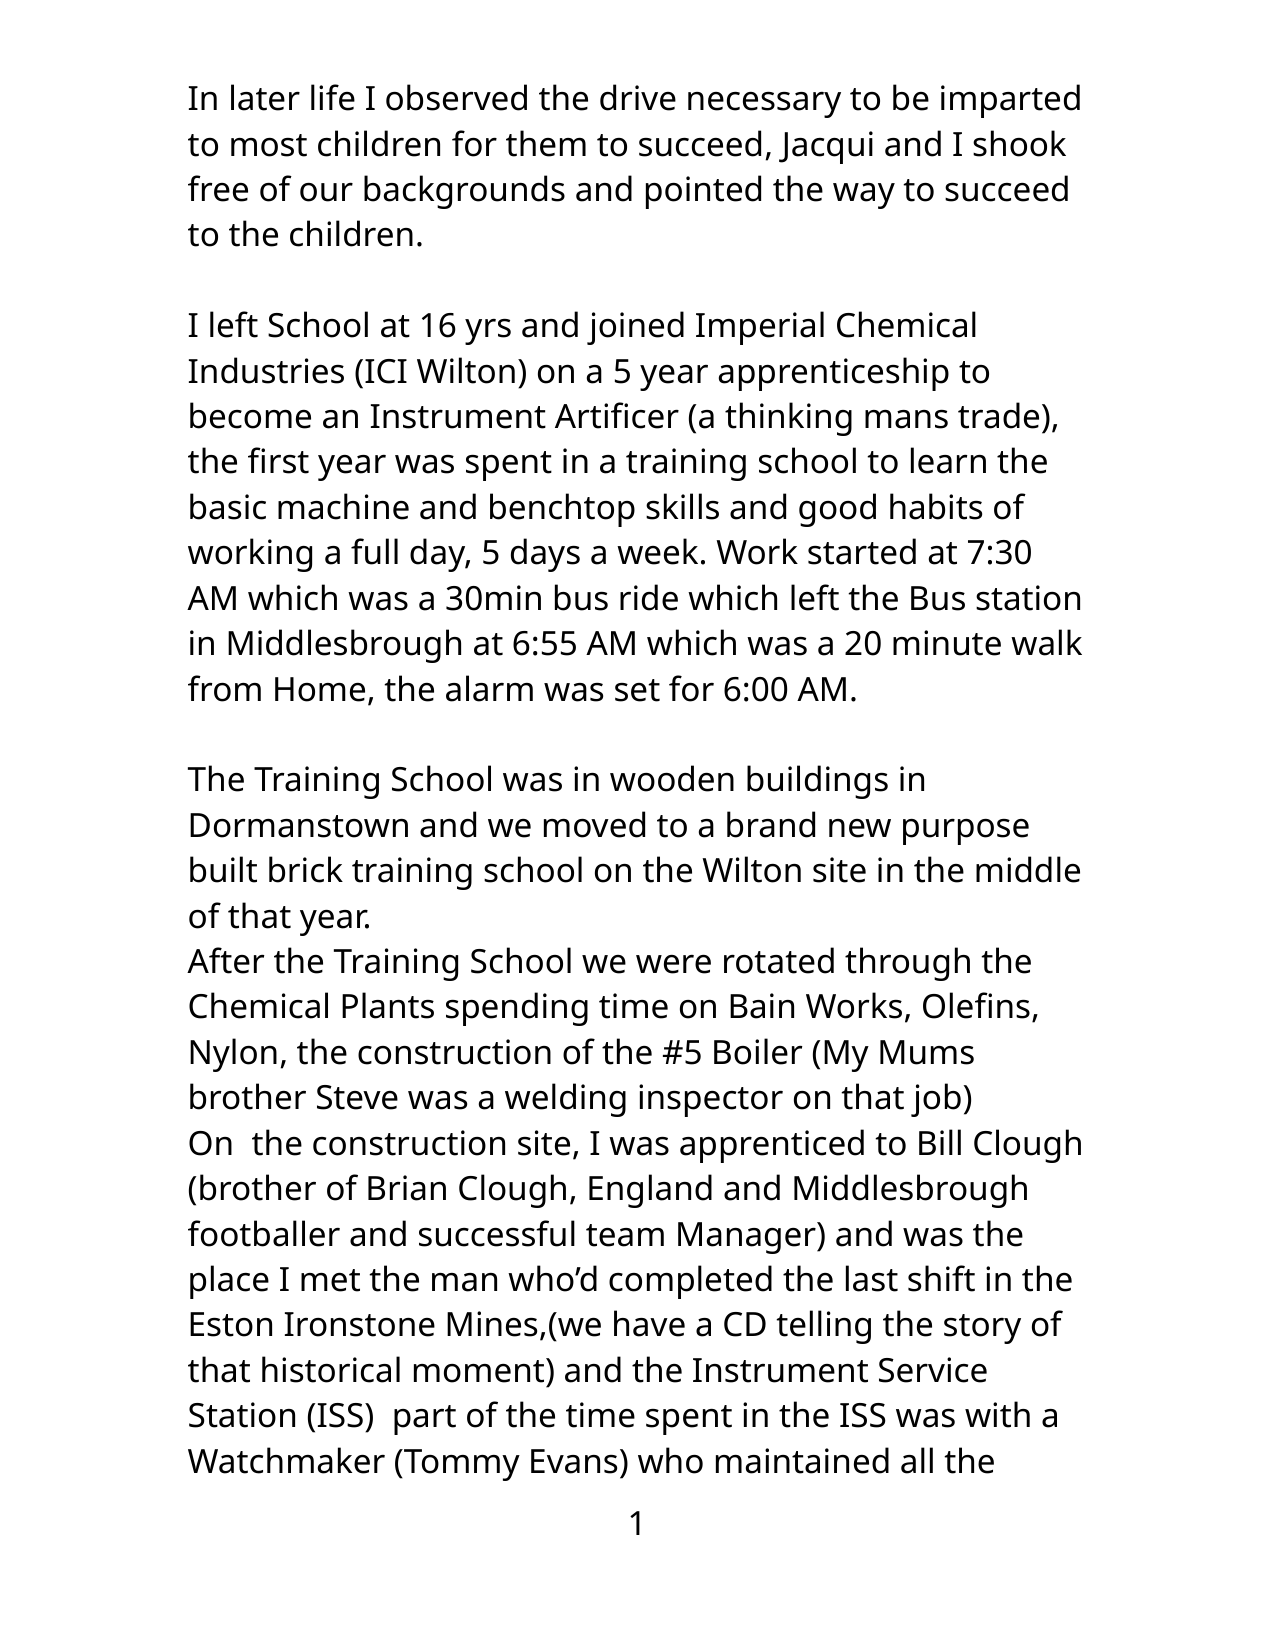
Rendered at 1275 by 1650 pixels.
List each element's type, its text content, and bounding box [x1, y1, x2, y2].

text The Training School was in wooden buildings in Dormanstown and we moved to a brand new purpose built brick training school on the Wilton site in the middle of that year. [187, 756, 1087, 938]
text After the Training School we were rotated through the Chemical Plants spending time on Bain Works, Olefins, Nylon, the construction of the #5 Boiler (My Mums brother Steve was a welding inspector on that job) [187, 938, 1087, 1119]
text I left School at 16 yrs and joined Imperial Chemical Industries (ICI Wilton) on a 5 year apprenticeship to become an Instrument Artificer (a thinking mans trade), the first year was spent in a training school to learn the basic machine and benchtop skills and good habits of working a full day, 5 days a week. Work started at 7:30 AM which was a 30min bus ride which left the Bus station in Middlesbrough at 6:55 AM which was a 20 minute walk from Home, the alarm was set for 6:00 AM. [187, 302, 1087, 711]
text In later life I observed the drive necessary to be imparted to most children for them to succeed, Jacqui and I shook free of our backgrounds and pointed the way to succeed to the children. [187, 75, 1087, 257]
text On the construction site, I was apprenticed to Bill Clough (brother of Brian Clough, England and Middlesbrough footballer and successful team Manager) and was the place I met the man who’d completed the last shift in the Eston Ironstone Mines,(we have a CD telling the story of that historical moment) and the Instrument Service Station (ISS) part of the time spent in the ISS was with a Watchmaker (Tommy Evans) who maintained all the [187, 1119, 1087, 1483]
